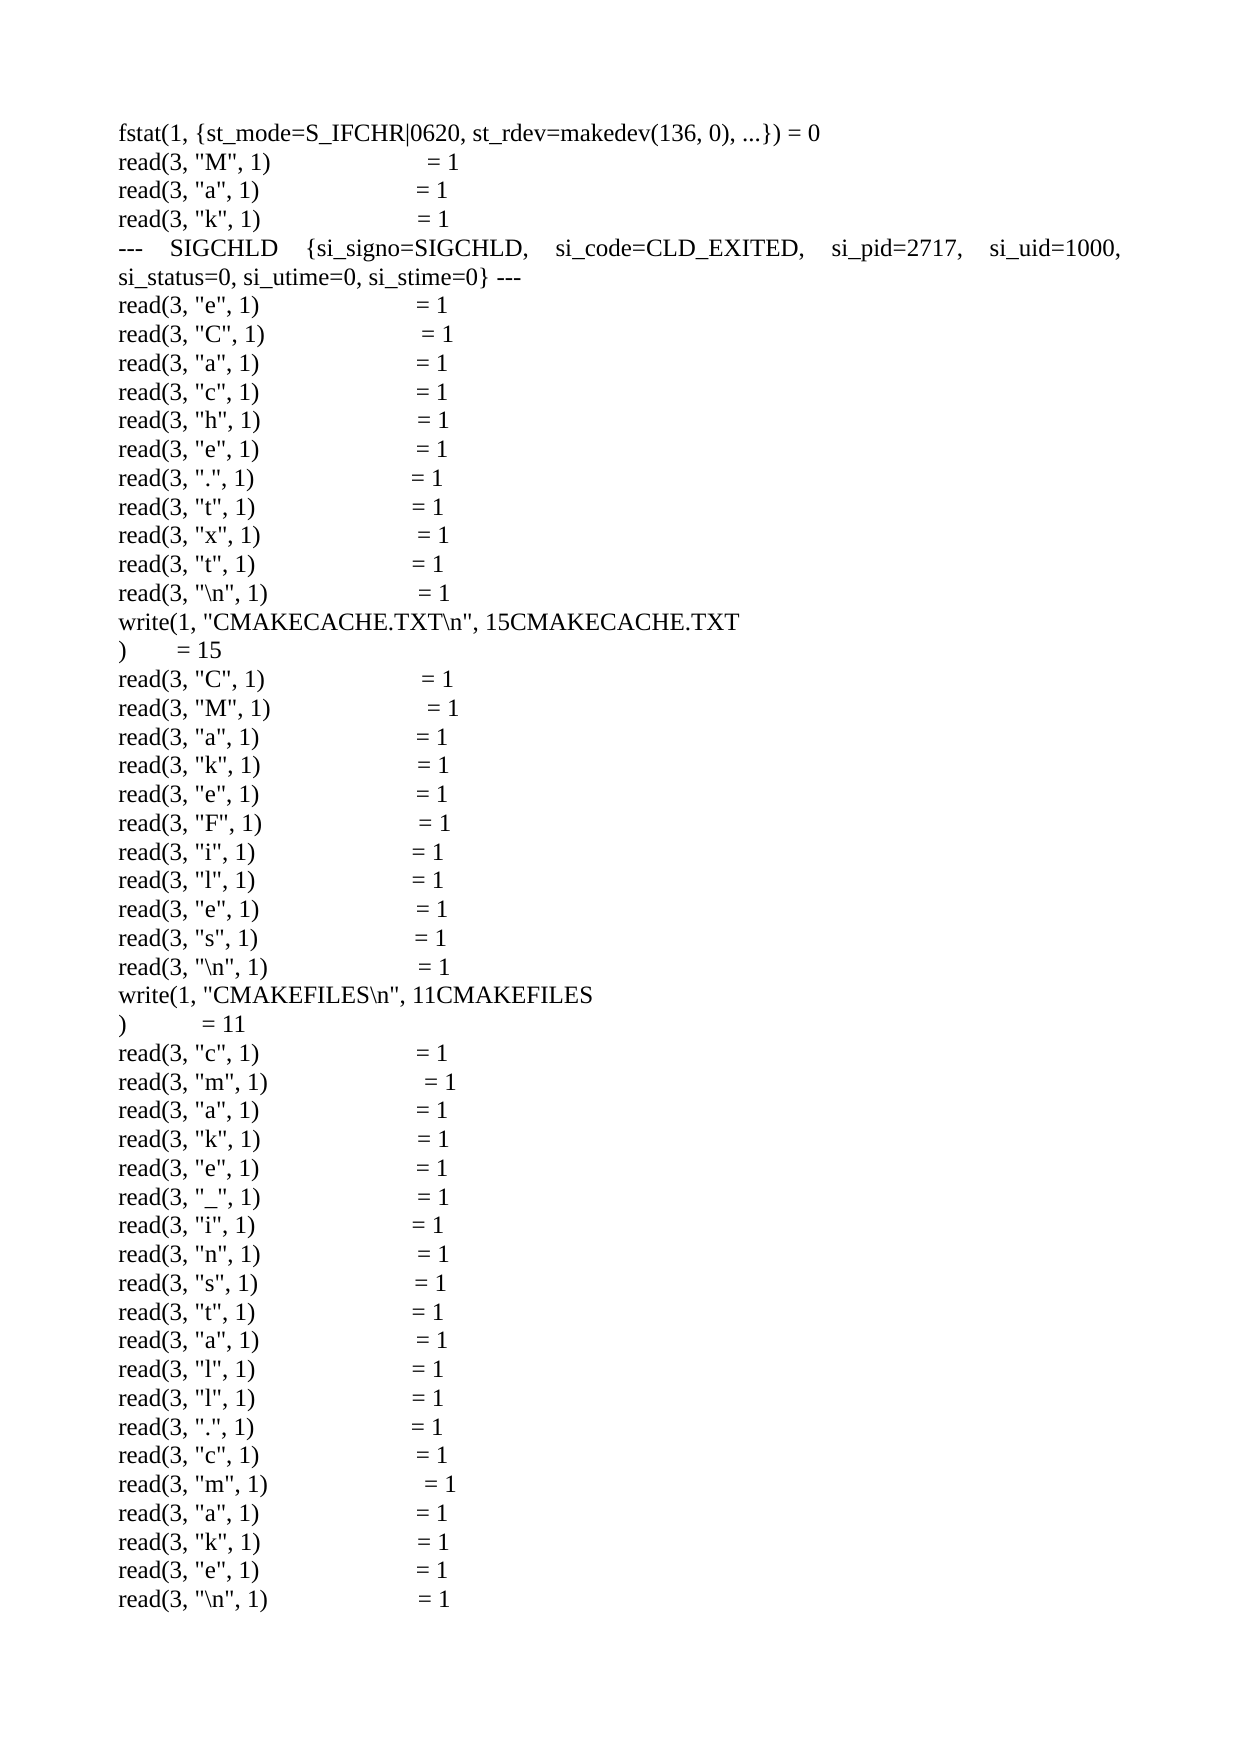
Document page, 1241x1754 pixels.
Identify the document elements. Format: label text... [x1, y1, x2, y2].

text read(3, ".", 1) = 1 [118, 463, 1122, 492]
text read(3, "h", 1) = 1 [118, 406, 1122, 434]
text read(3, "k", 1) = 1 [118, 204, 1122, 233]
text read(3, "i", 1) = 1 [118, 837, 1122, 866]
text read(3, "C", 1) = 1 [118, 664, 1122, 693]
text read(3, "l", 1) = 1 [118, 866, 1122, 894]
text read(3, "k", 1) = 1 [118, 1124, 1122, 1153]
text read(3, "a", 1) = 1 [118, 176, 1122, 204]
text read(3, "\n", 1) = 1 [118, 578, 1122, 607]
text read(3, "e", 1) = 1 [118, 1556, 1122, 1584]
text read(3, "t", 1) = 1 [118, 492, 1122, 521]
text read(3, "e", 1) = 1 [118, 434, 1122, 463]
text ) = 11 [118, 1009, 1122, 1038]
text read(3, "F", 1) = 1 [118, 808, 1122, 837]
text read(3, "M", 1) = 1 [118, 693, 1122, 722]
text read(3, "e", 1) = 1 [118, 1153, 1122, 1182]
text write(1, "CMAKECACHE.TXT\n", 15CMAKECACHE.TXT [118, 607, 1122, 636]
text read(3, "e", 1) = 1 [118, 894, 1122, 923]
text write(1, "CMAKEFILES\n", 11CMAKEFILES [118, 981, 1122, 1009]
text read(3, "t", 1) = 1 [118, 549, 1122, 578]
text read(3, "m", 1) = 1 [118, 1067, 1122, 1096]
text read(3, "s", 1) = 1 [118, 1268, 1122, 1297]
text read(3, "i", 1) = 1 [118, 1211, 1122, 1239]
text read(3, "s", 1) = 1 [118, 923, 1122, 952]
text read(3, "n", 1) = 1 [118, 1239, 1122, 1268]
text read(3, "_", 1) = 1 [118, 1182, 1122, 1211]
text read(3, "t", 1) = 1 [118, 1297, 1122, 1326]
text --- SIGCHLD {si_signo=SIGCHLD, si_code=CLD_EXITED, si_pid=2717, si_uid=1000, si_status=0, si_utime=0, si_stime=0} --- [118, 233, 1122, 291]
text read(3, "l", 1) = 1 [118, 1354, 1122, 1383]
text read(3, "a", 1) = 1 [118, 722, 1122, 751]
text read(3, "c", 1) = 1 [118, 1038, 1122, 1067]
text ) = 15 [118, 636, 1122, 664]
text read(3, "\n", 1) = 1 [118, 952, 1122, 981]
text read(3, "a", 1) = 1 [118, 1096, 1122, 1124]
text read(3, "c", 1) = 1 [118, 377, 1122, 406]
text read(3, "a", 1) = 1 [118, 348, 1122, 377]
text read(3, "C", 1) = 1 [118, 319, 1122, 348]
text read(3, "a", 1) = 1 [118, 1498, 1122, 1527]
text read(3, "\n", 1) = 1 [118, 1584, 1122, 1613]
text read(3, "a", 1) = 1 [118, 1326, 1122, 1354]
text read(3, "M", 1) = 1 [118, 147, 1122, 176]
text read(3, "c", 1) = 1 [118, 1441, 1122, 1469]
text read(3, "e", 1) = 1 [118, 291, 1122, 319]
text read(3, "m", 1) = 1 [118, 1469, 1122, 1498]
text read(3, "e", 1) = 1 [118, 779, 1122, 808]
text read(3, "l", 1) = 1 [118, 1383, 1122, 1412]
text fstat(1, {st_mode=S_IFCHR|0620, st_rdev=makedev(136, 0), ...}) = 0 [118, 118, 1122, 147]
text read(3, "x", 1) = 1 [118, 521, 1122, 549]
text read(3, "k", 1) = 1 [118, 751, 1122, 779]
text read(3, "k", 1) = 1 [118, 1527, 1122, 1556]
text read(3, ".", 1) = 1 [118, 1412, 1122, 1441]
